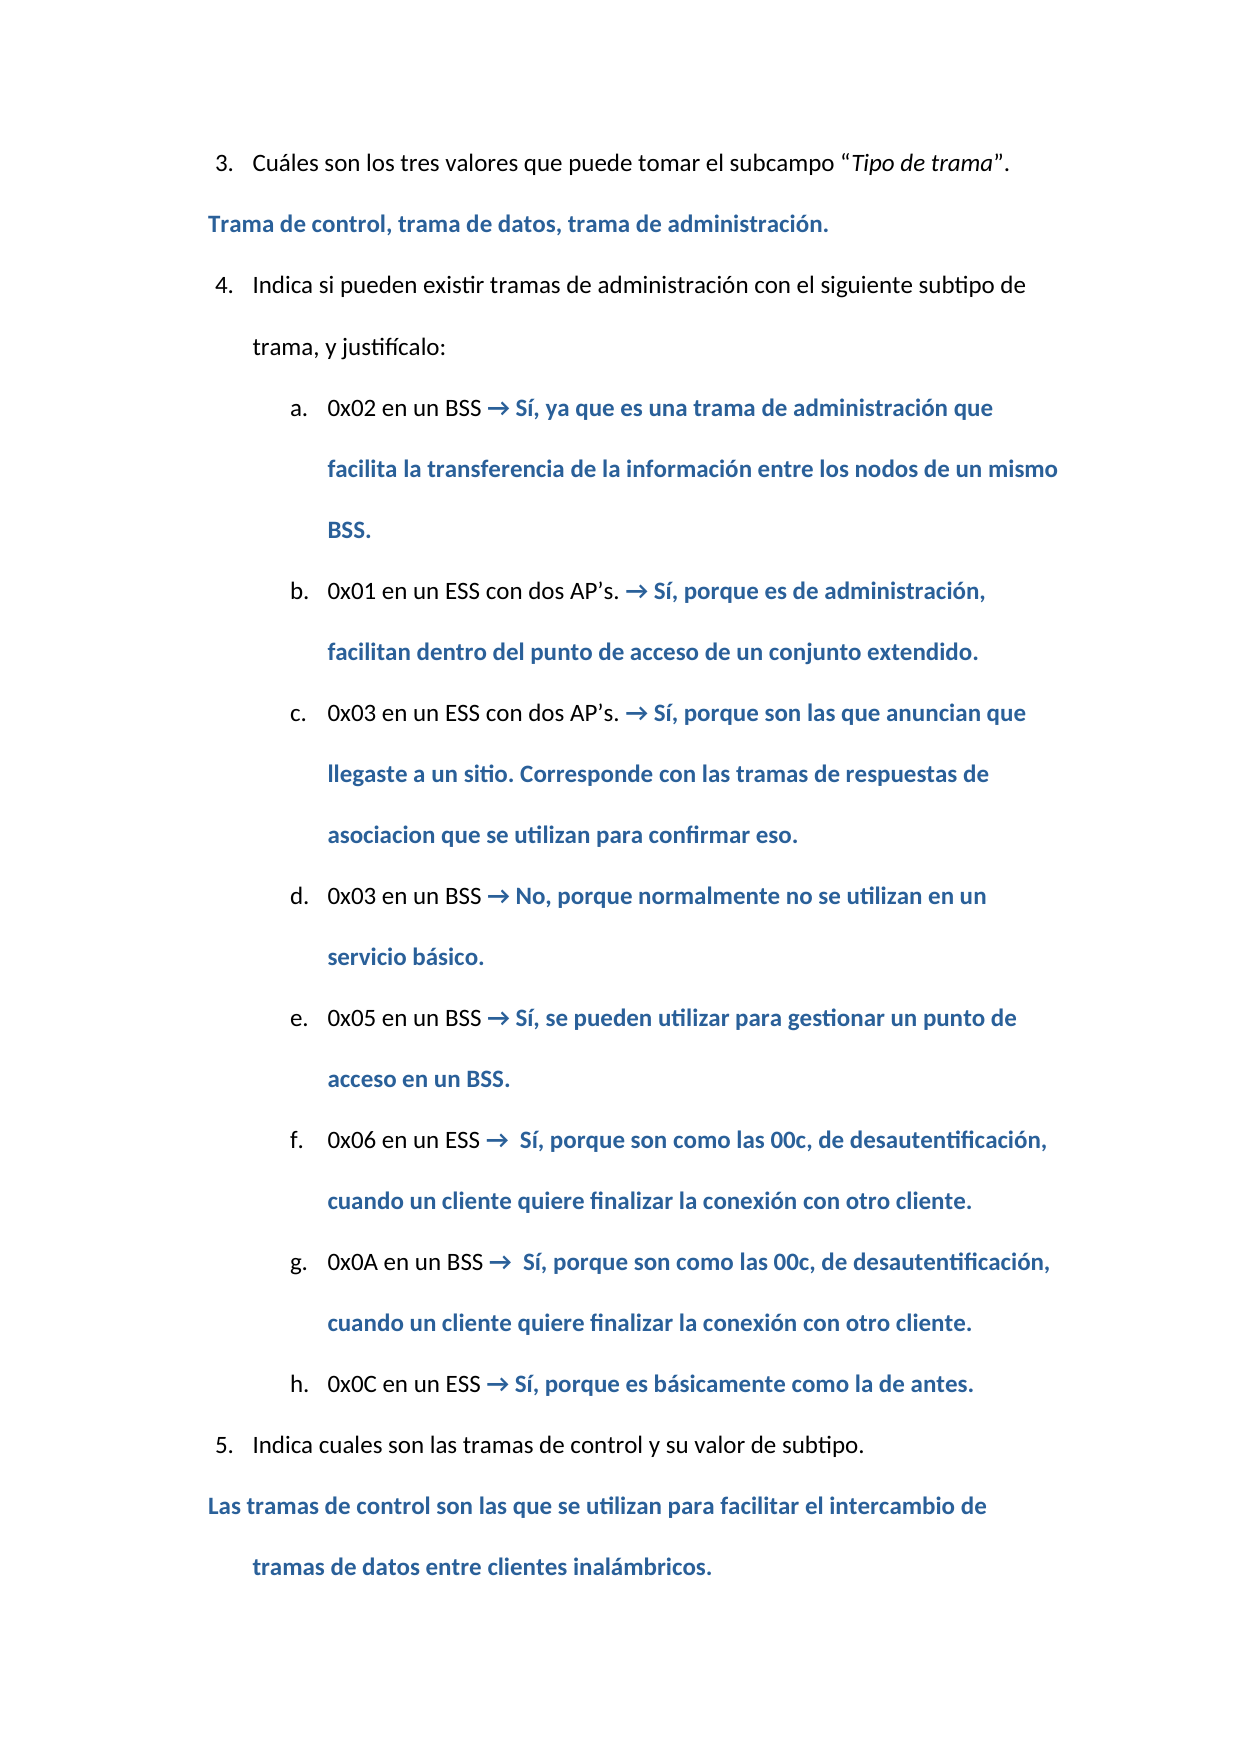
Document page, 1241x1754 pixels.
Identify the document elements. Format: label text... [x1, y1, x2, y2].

list 0x03 en un ESS con dos AP’s. → Sí, porque son las que anuncian que llegaste a un sitio. Corresponde con las tramas de respuestas de asociacion que se utilizan para confirmar eso. [290, 697, 1063, 849]
list Indica si pueden existir tramas de administración con el siguiente subtipo de trama, y justifícalo: [215, 270, 1063, 361]
list Indica cuales son las tramas de control y su valor de subtipo. [215, 1429, 1063, 1460]
list Las tramas de control son las que se utilizan para facilitar el intercambio de tramas de datos entre clientes inalámbricos. [208, 1491, 1063, 1582]
list 0x03 en un BSS → No, porque normalmente no se utilizan en un servicio básico. [290, 880, 1063, 972]
list 0x05 en un BSS → Sí, se pueden utilizar para gestionar un punto de acceso en un BSS. [290, 1002, 1063, 1094]
list Trama de control, trama de datos, trama de administración. [208, 209, 1063, 239]
list 0x0A en un BSS → Sí, porque son como las 00c, de desautentificación, cuando un cliente quiere finalizar la conexión con otro cliente. [290, 1246, 1063, 1338]
list 0x01 en un ESS con dos AP’s. → Sí, porque es de administración, facilitan dentro del punto de acceso de un conjunto extendido. [290, 575, 1063, 666]
list 0x06 en un ESS → Sí, porque son como las 00c, de desautentificación, cuando un cliente quiere finalizar la conexión con otro cliente. [290, 1124, 1063, 1216]
list 0x0C en un ESS → Sí, porque es básicamente como la de antes. [290, 1368, 1063, 1399]
list 0x02 en un BSS → Sí, ya que es una trama de administración que facilita la transferencia de la información entre los nodos de un mismo BSS. [290, 392, 1063, 544]
list Cuáles son los tres valores que puede tomar el subcampo “Tipo de trama”. [215, 148, 1063, 178]
